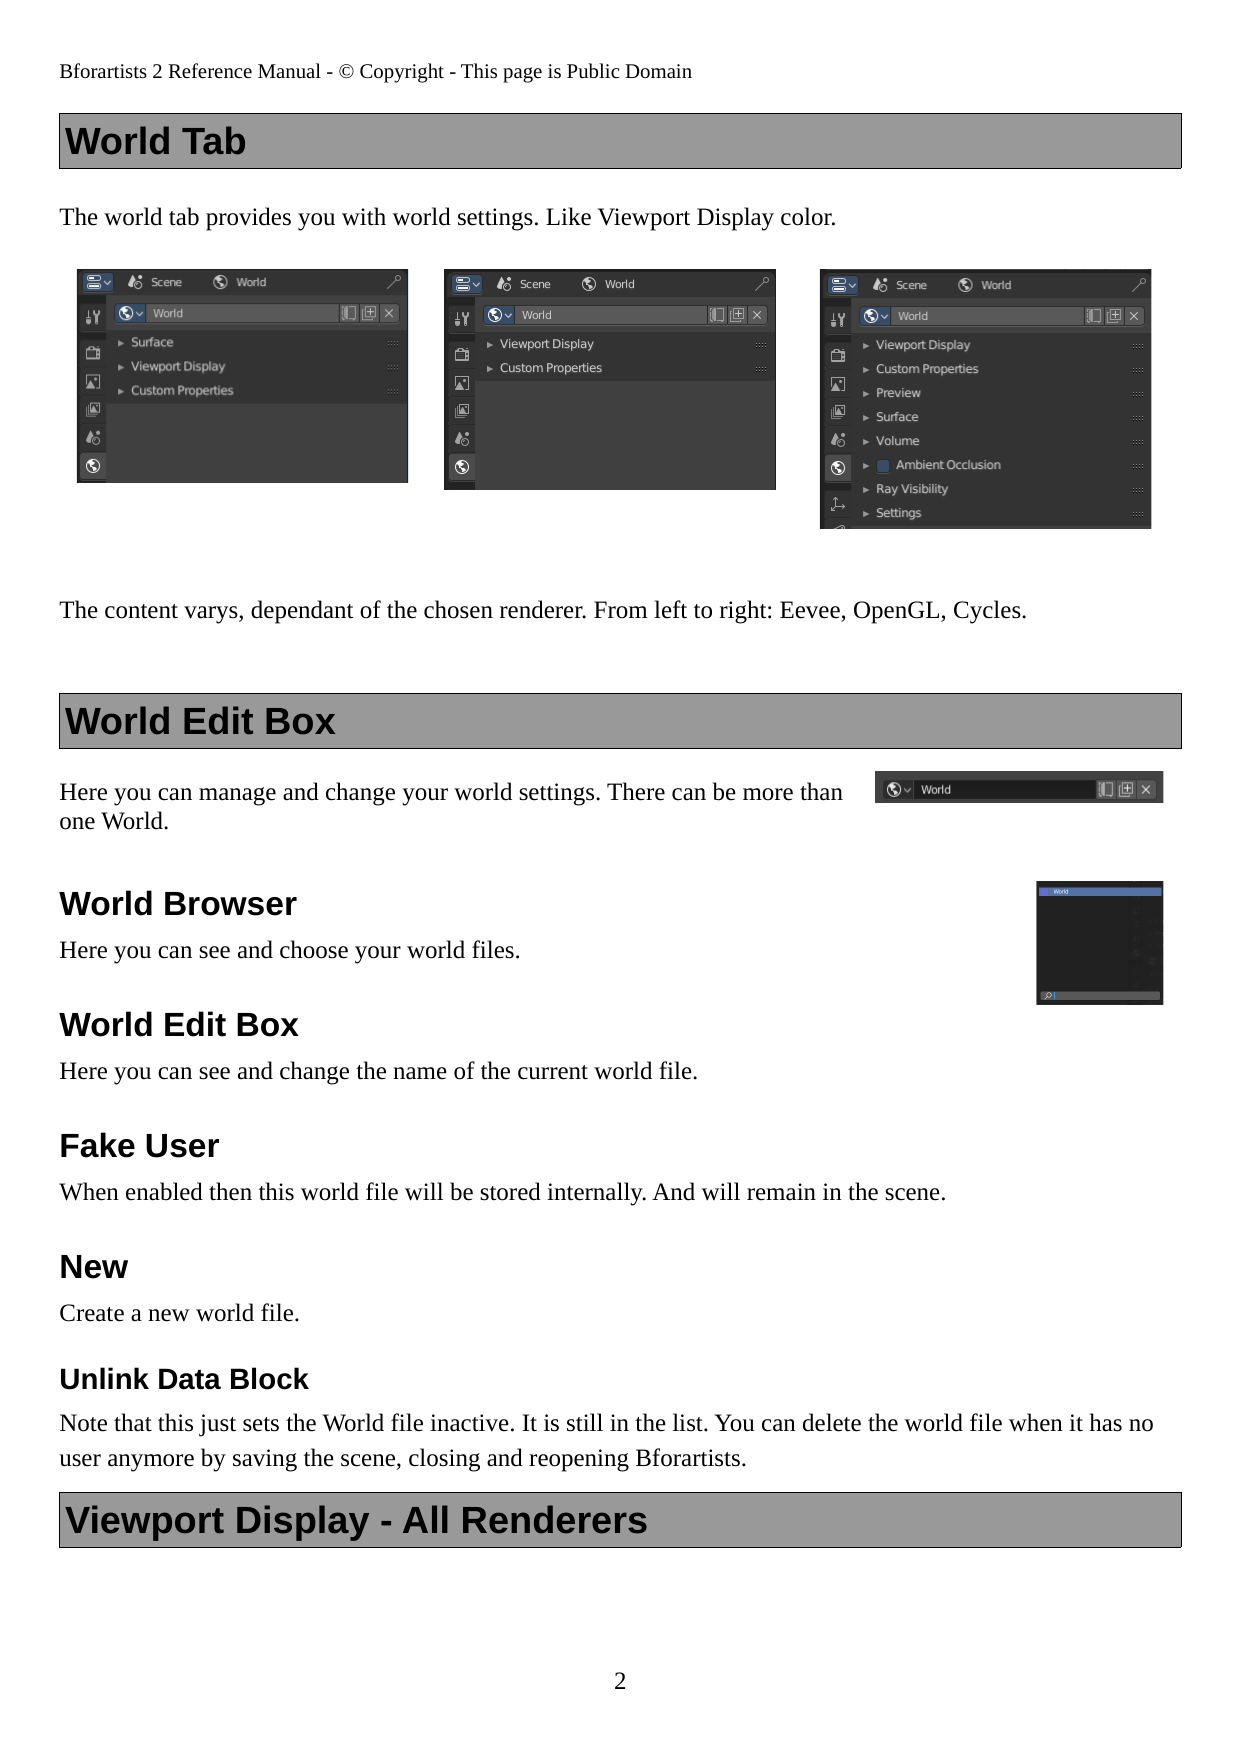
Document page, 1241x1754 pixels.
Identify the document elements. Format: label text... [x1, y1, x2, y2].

text Note that this just sets the World file inactive. It is still in the list. You can delete the world file when it has no user anymore by saving the scene, closing and reopening Bforartists. [59, 1408, 1181, 1472]
text The content varys, dependant of the chosen renderer. From left to right: Eevee, OpenGL, Cycles. [59, 595, 1181, 624]
text Create a new world file. [59, 1298, 1181, 1327]
subtitle World Edit Box [59, 1005, 1181, 1044]
table_header Viewport Display - All Renderers [60, 1493, 1181, 1547]
text Here you can see and choose your world files. [59, 935, 1036, 964]
subtitle Fake User [59, 1126, 1181, 1165]
text When enabled then this world file will be stored internally. And will remain in the scene. [59, 1177, 1181, 1206]
picture [76, 269, 409, 483]
picture [444, 269, 776, 490]
picture [819, 269, 1152, 529]
subtitle Unlink Data Block [59, 1362, 1181, 1396]
table_header World Tab [60, 114, 1181, 168]
subtitle World Browser [59, 884, 1036, 923]
text The world tab provides you with world settings. Like Viewport Display color. [59, 202, 1181, 231]
text Here you can see and change the name of the current world file. [59, 1056, 1181, 1085]
text Here you can manage and change your world settings. There can be more than one World. [59, 777, 1181, 834]
subtitle [1164, 884, 1181, 923]
picture [1036, 881, 1164, 1005]
picture [875, 771, 1164, 803]
table_header World Edit Box [60, 694, 1181, 748]
subtitle New [59, 1247, 1181, 1286]
